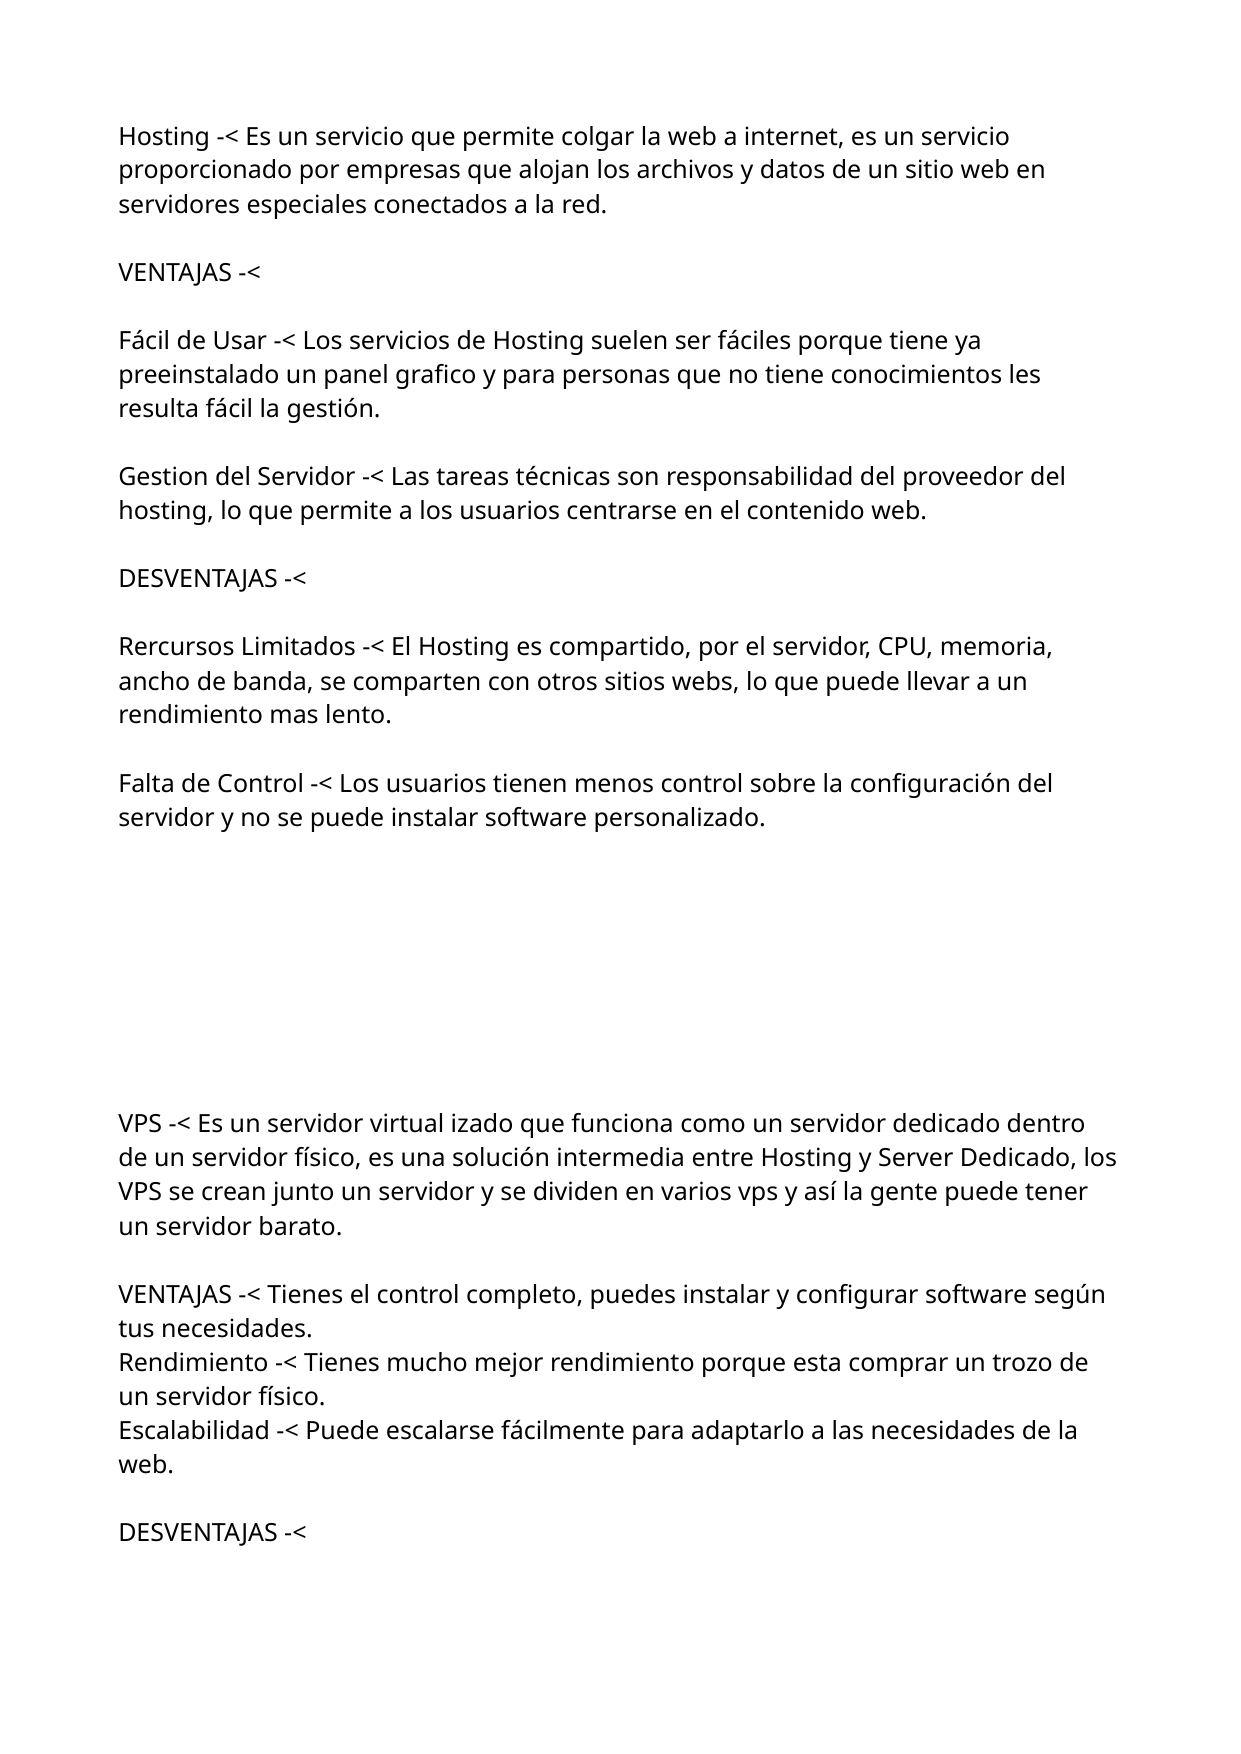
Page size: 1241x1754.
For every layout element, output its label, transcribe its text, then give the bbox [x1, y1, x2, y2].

text DESVENTAJAS -< [118, 1515, 1122, 1549]
text Gestion del Servidor -< Las tareas técnicas son responsabilidad del proveedor del hosting, lo que permite a los usuarios centrarse en el contenido web. [118, 459, 1122, 527]
text Escalabilidad -< Puede escalarse fácilmente para adaptarlo a las necesidades de la web. [118, 1412, 1122, 1481]
text Rendimiento -< Tienes mucho mejor rendimiento porque esta comprar un trozo de un servidor físico. [118, 1344, 1122, 1412]
text Hosting -< Es un servicio que permite colgar la web a internet, es un servicio proporcionado por empresas que alojan los archivos y datos de un sitio web en servidores especiales conectados a la red. [118, 118, 1122, 220]
text Rercursos Limitados -< El Hosting es compartido, por el servidor, CPU, memoria, ancho de banda, se comparten con otros sitios webs, lo que puede llevar a un rendimiento mas lento. [118, 629, 1122, 731]
text Fácil de Usar -< Los servicios de Hosting suelen ser fáciles porque tiene ya preeinstalado un panel grafico y para personas que no tiene conocimientos les resulta fácil la gestión. [118, 322, 1122, 425]
text VPS -< Es un servidor virtual izado que funciona como un servidor dedicado dentro de un servidor físico, es una solución intermedia entre Hosting y Server Dedicado, los VPS se crean junto un servidor y se dividen en varios vps y así la gente puede tener un servidor barato. [118, 1106, 1122, 1242]
text Falta de Control -< Los usuarios tienen menos control sobre la configuración del servidor y no se puede instalar software personalizado. [118, 765, 1122, 833]
text VENTAJAS -< Tienes el control completo, puedes instalar y configurar software según tus necesidades. [118, 1276, 1122, 1344]
text DESVENTAJAS -< [118, 561, 1122, 595]
text VENTAJAS -< [118, 254, 1122, 288]
